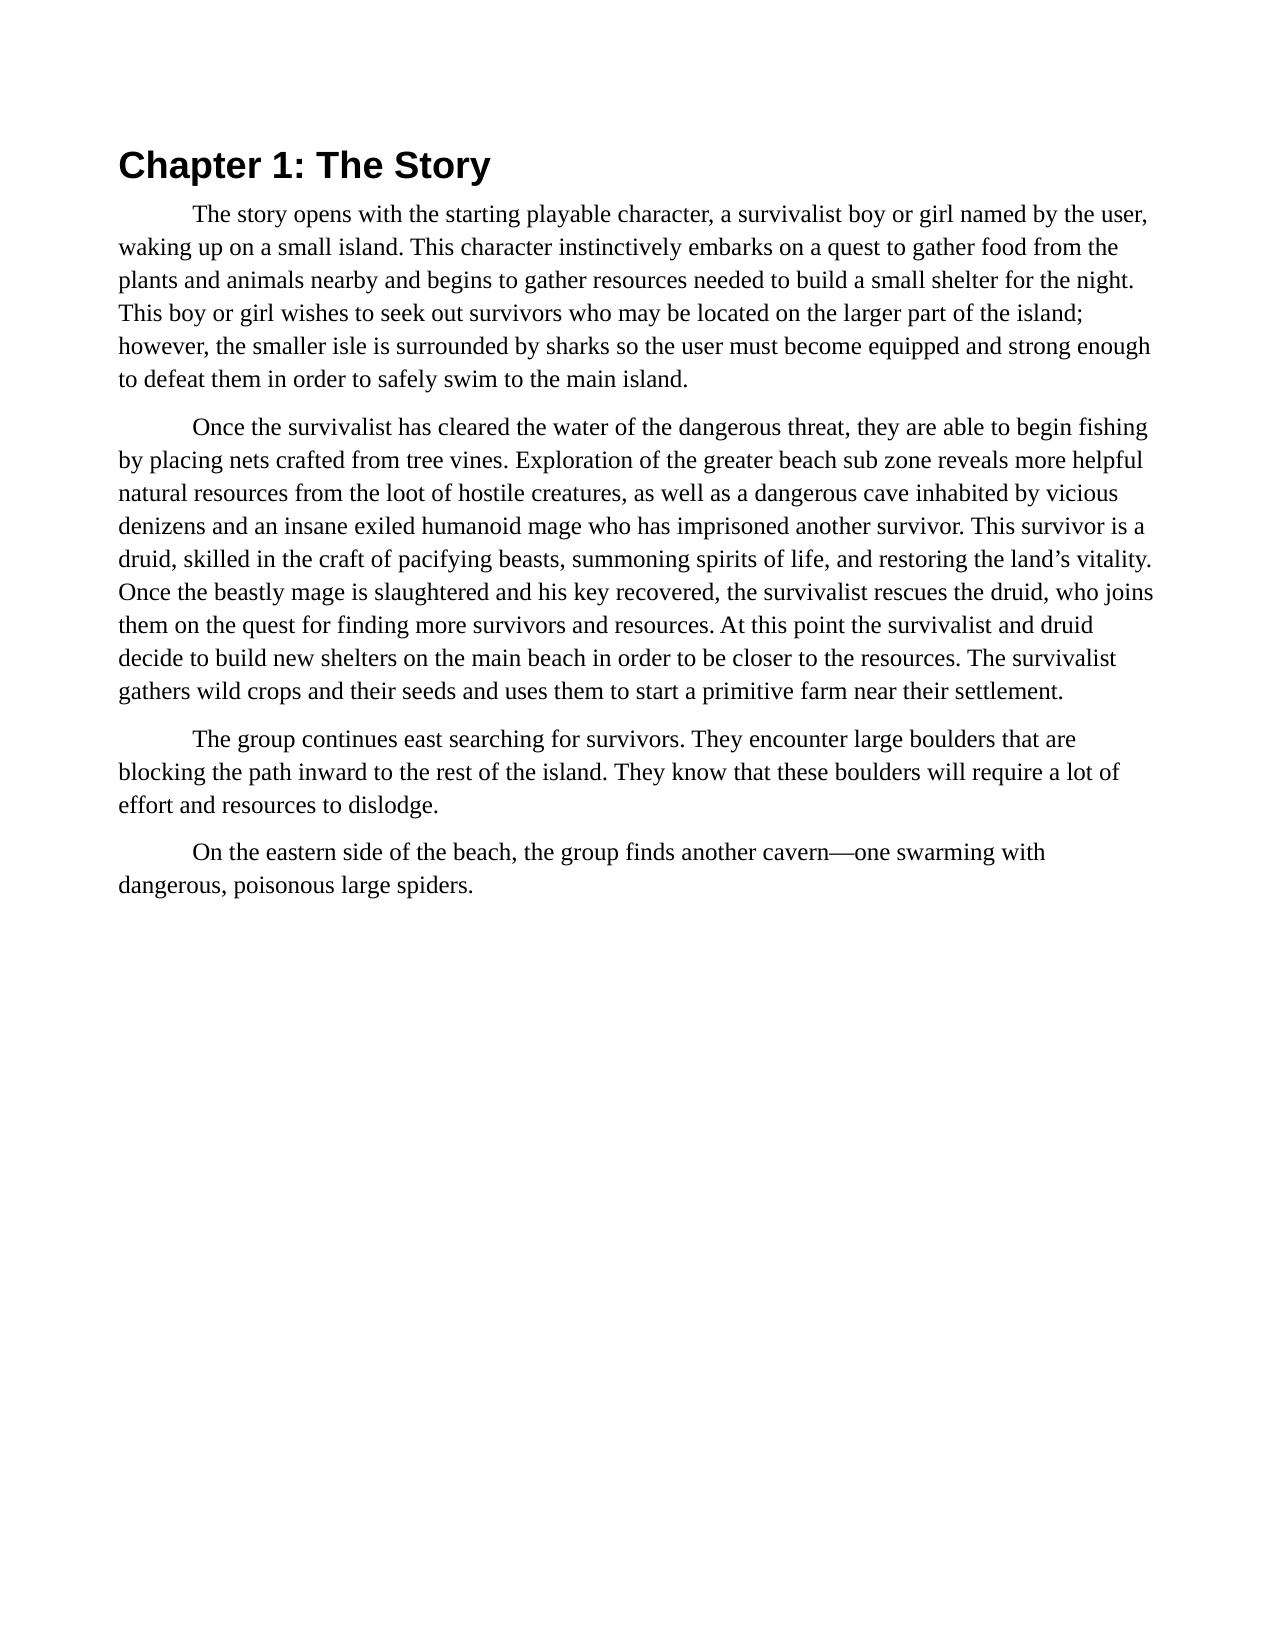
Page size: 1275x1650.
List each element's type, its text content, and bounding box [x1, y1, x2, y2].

text The story opens with the starting playable character, a survivalist boy or girl named by the user, waking up on a small island. This character instinctively embarks on a quest to gather food from the plants and animals nearby and begins to gather resources needed to build a small shelter for the night. This boy or girl wishes to seek out survivors who may be located on the larger part of the island; however, the smaller isle is surrounded by sharks so the user must become equipped and strong enough to defeat them in order to safely swim to the main island. [118, 199, 1157, 393]
subtitle Chapter 1: The Story [118, 143, 1157, 187]
text The group continues east searching for survivors. They encounter large boulders that are blocking the path inward to the rest of the island. They know that these boulders will require a lot of effort and resources to dislodge. [118, 724, 1157, 818]
text On the eastern side of the beach, the group finds another cavern—one swarming with dangerous, poisonous large spiders. [118, 837, 1157, 899]
text Once the survivalist has cleared the water of the dangerous threat, they are able to begin fishing by placing nets crafted from tree vines. Exploration of the greater beach sub zone reveals more helpful natural resources from the loot of hostile creatures, as well as a dangerous cave inhabited by vicious denizens and an insane exiled humanoid mage who has imprisoned another survivor. This survivor is a druid, skilled in the craft of pacifying beasts, summoning spirits of life, and restoring the land’s vitality. Once the beastly mage is slaughtered and his key recovered, the survivalist rescues the druid, who joins them on the quest for finding more survivors and resources. At this point the survivalist and druid decide to build new shelters on the main beach in order to be closer to the resources. The survivalist gathers wild crops and their seeds and uses them to start a primitive farm near their settlement. [118, 412, 1157, 705]
